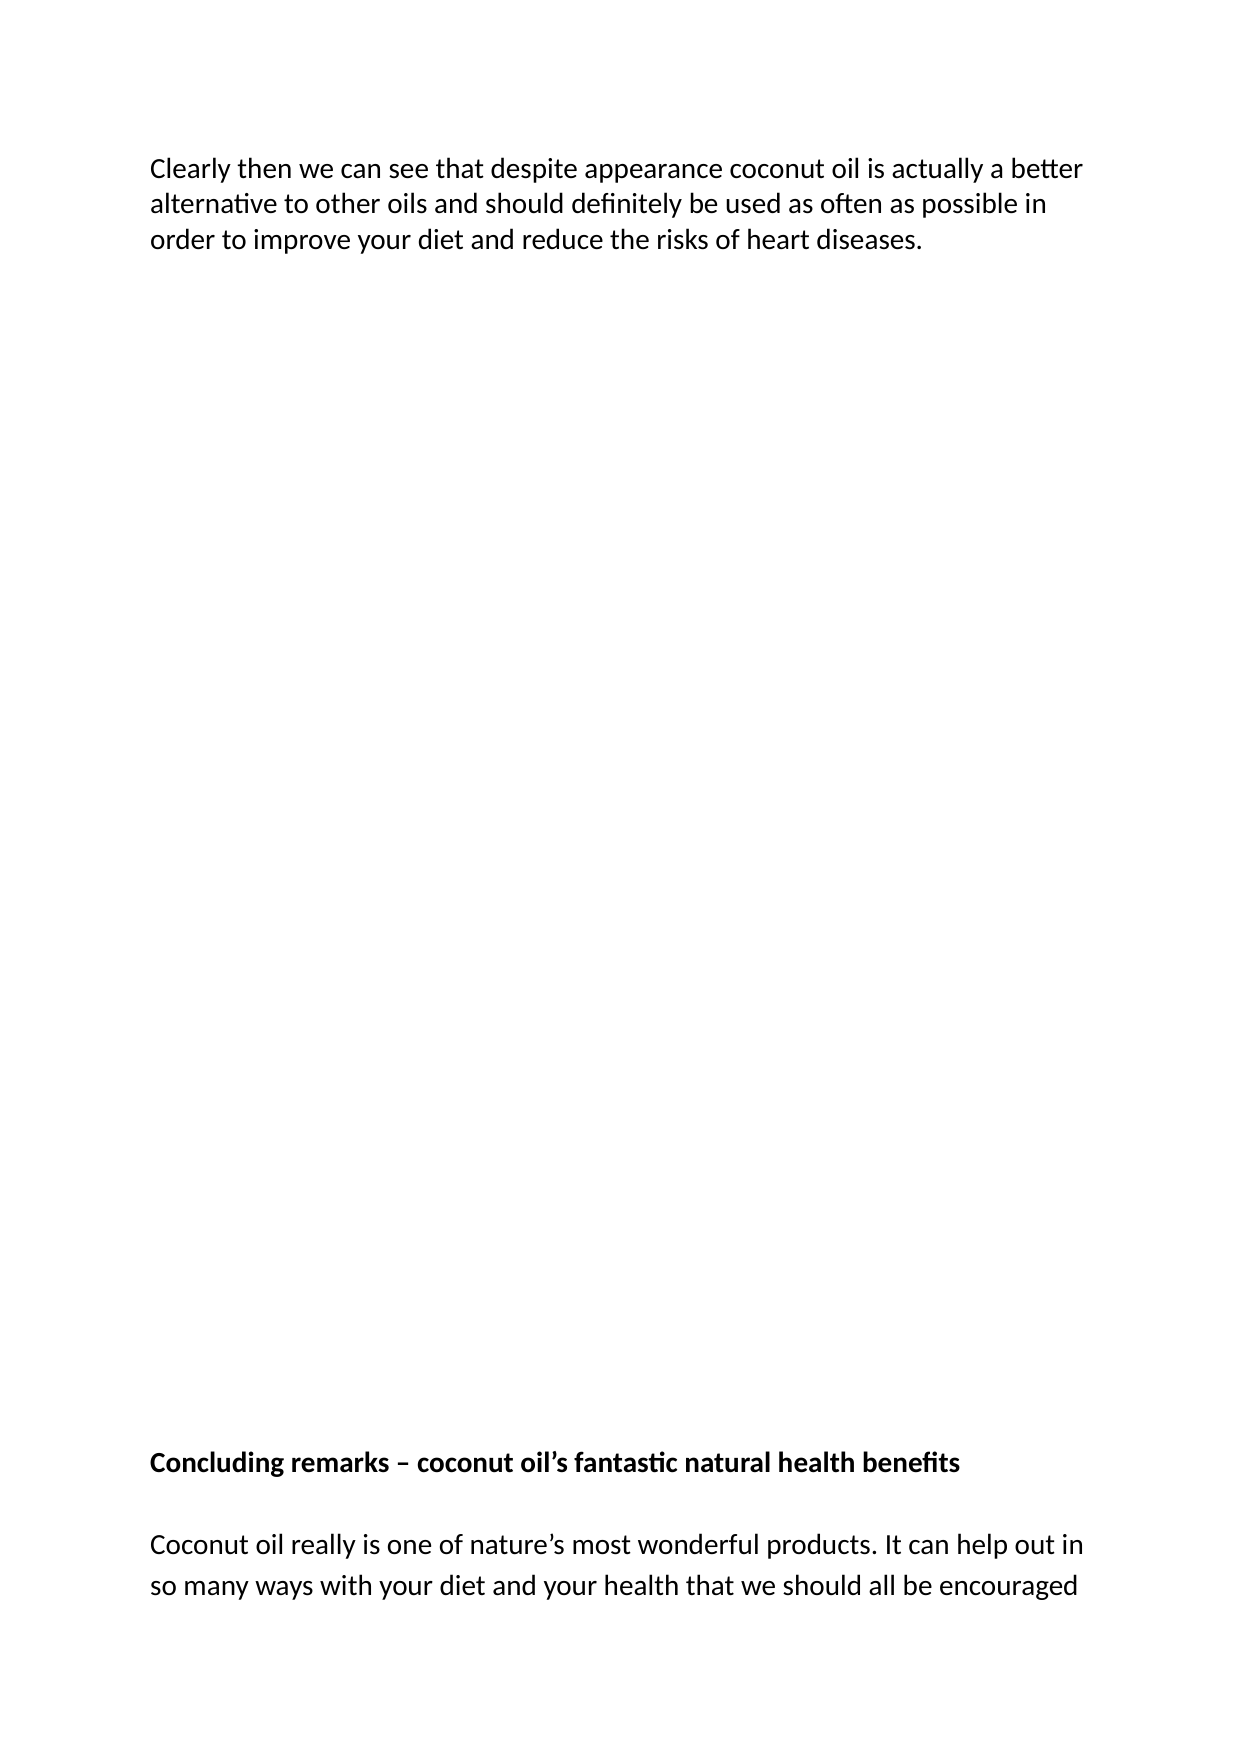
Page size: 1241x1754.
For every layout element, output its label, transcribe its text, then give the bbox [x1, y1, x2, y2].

text Concluding remarks – coconut oil’s fantastic natural health benefits [150, 1444, 1090, 1480]
text Clearly then we can see that despite appearance coconut oil is actually a better alternative to other oils and should definitely be used as often as possible in order to improve your diet and reduce the risks of heart diseases. [150, 150, 1090, 257]
text Coconut oil really is one of nature’s most wonderful products. It can help out in so many ways with your diet and your health that we should all be encouraged [150, 1526, 1090, 1602]
